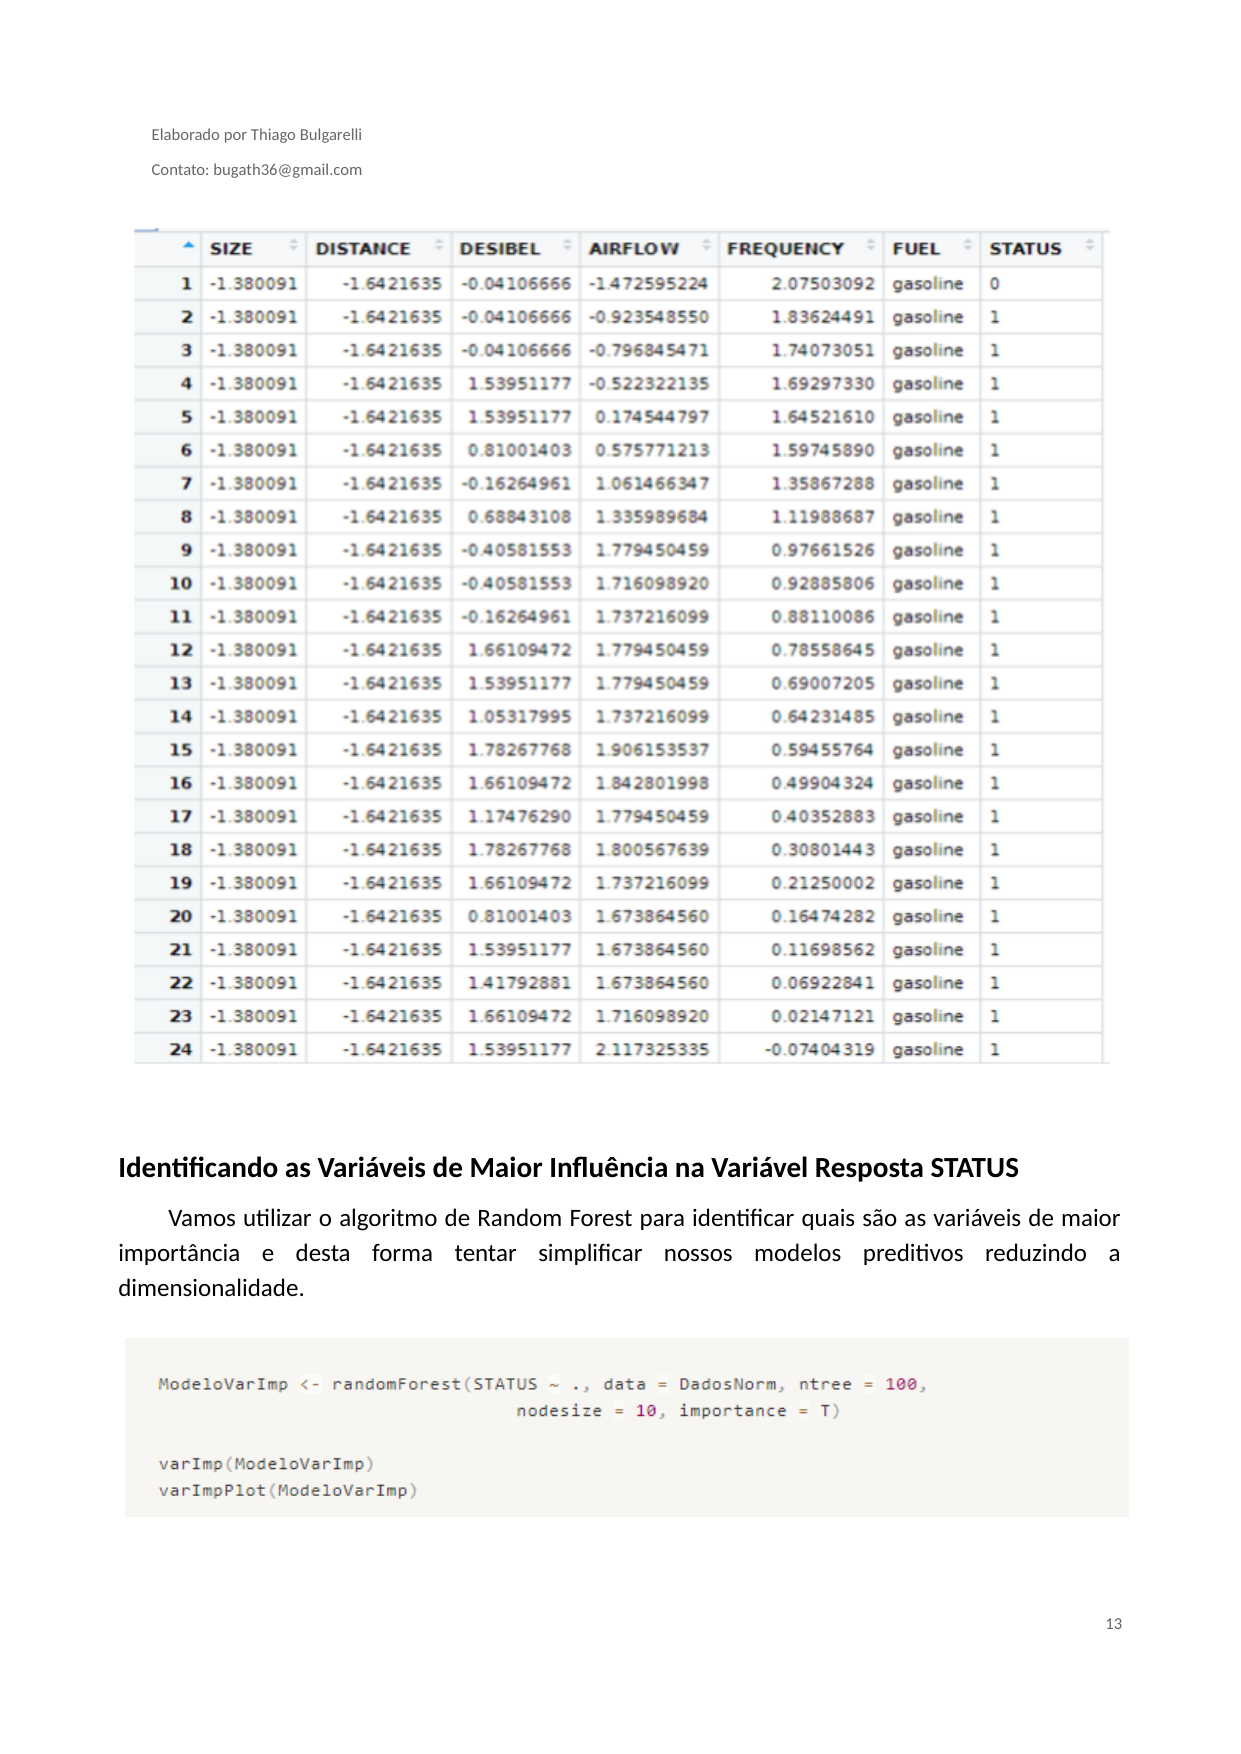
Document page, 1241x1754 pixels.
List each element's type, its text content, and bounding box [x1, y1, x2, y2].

picture [125, 1338, 1130, 1517]
subtitle Identificando as Variáveis de Maior Influência na Variável Resposta STATUS [118, 1149, 1122, 1184]
text Vamos utilizar o algoritmo de Random Forest para identificar quais são as variáveis de maior importância e desta forma tentar simplificar nossos modelos preditivos reduzindo a dimensionalidade. [118, 1202, 1122, 1303]
picture [130, 224, 1110, 1074]
